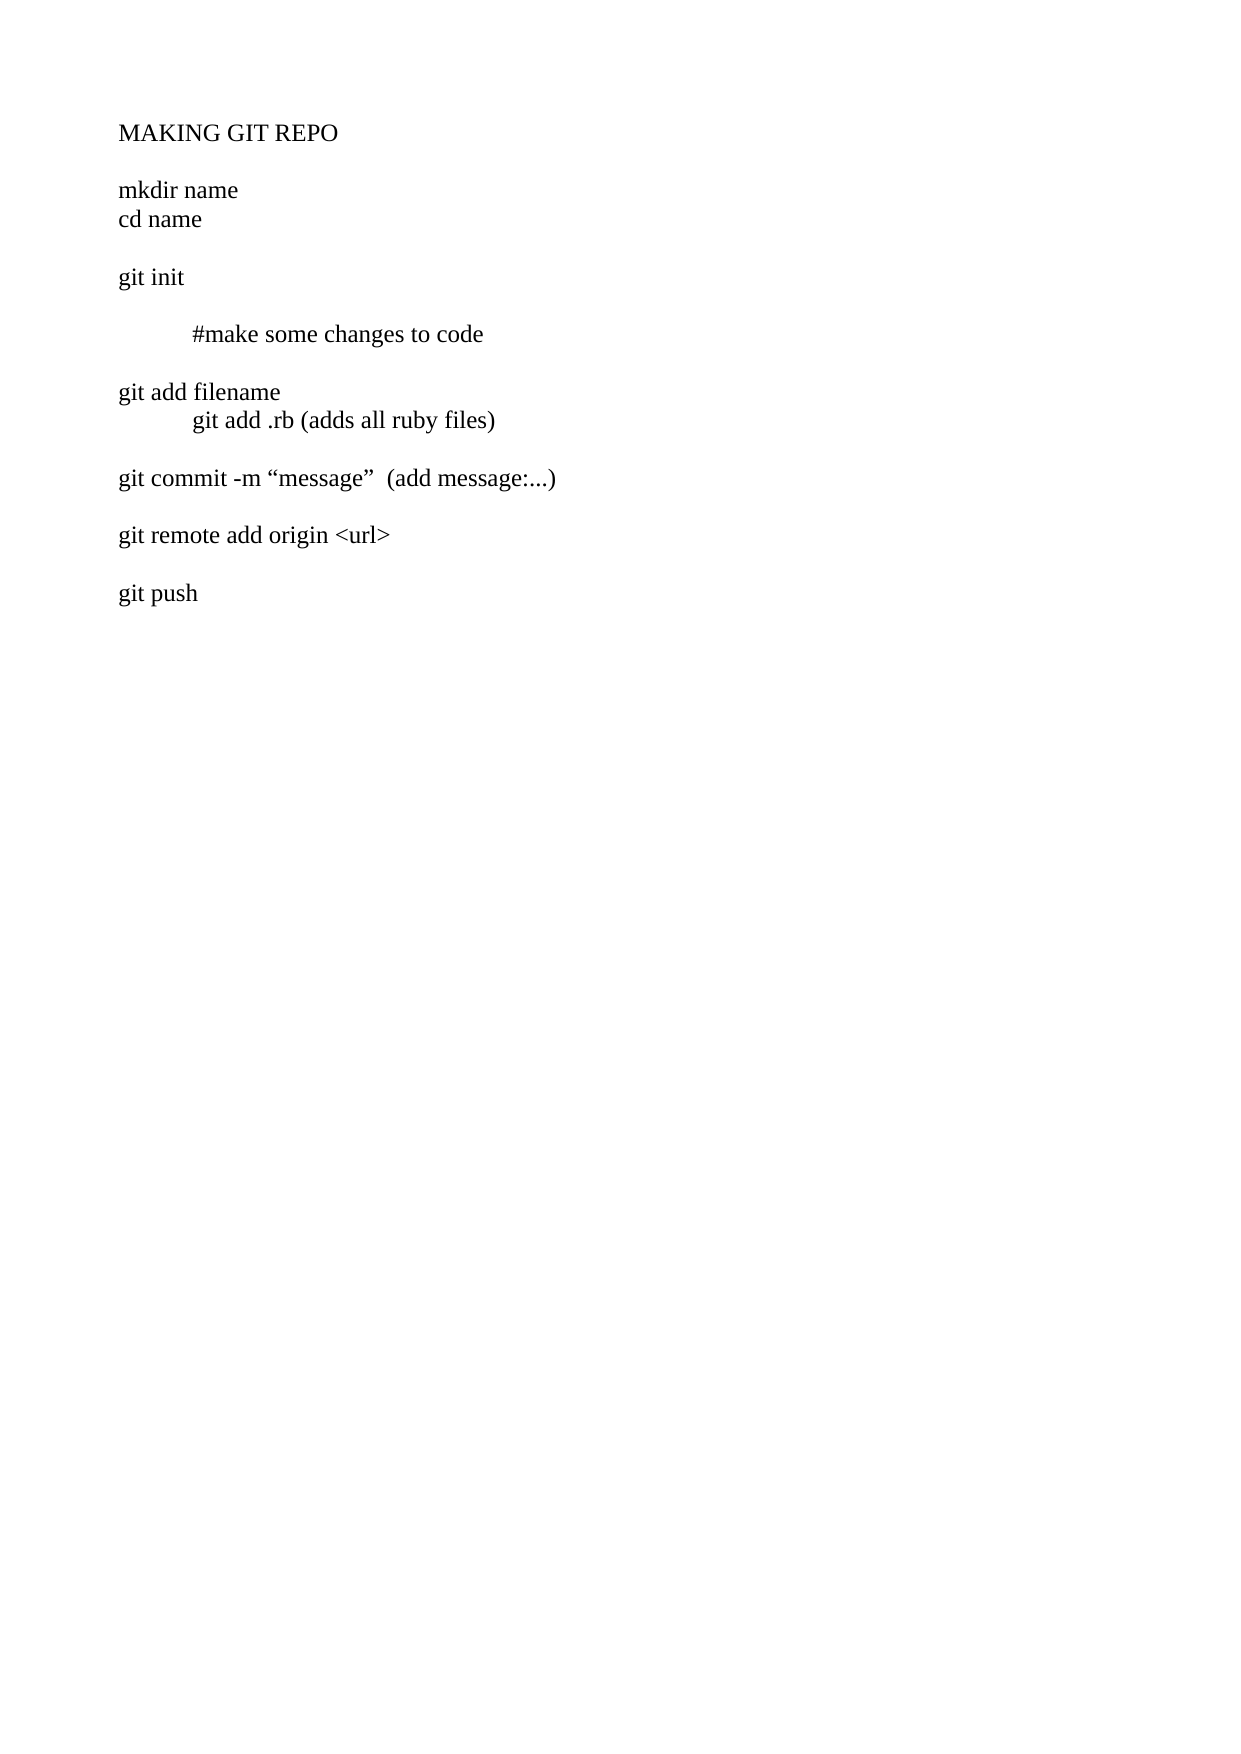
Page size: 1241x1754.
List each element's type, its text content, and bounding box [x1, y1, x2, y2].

text git remote add origin <url> [118, 521, 1122, 549]
text cd name [118, 204, 1122, 233]
text git add .rb (adds all ruby files) [118, 406, 1122, 434]
text mkdir name [118, 176, 1122, 204]
text git commit -m “message” (add message:...) [118, 463, 1122, 492]
text MAKING GIT REPO [118, 118, 1122, 147]
text git init [118, 262, 1122, 291]
text git add filename [118, 377, 1122, 406]
text git push [118, 578, 1122, 607]
text #make some changes to code [118, 319, 1122, 348]
